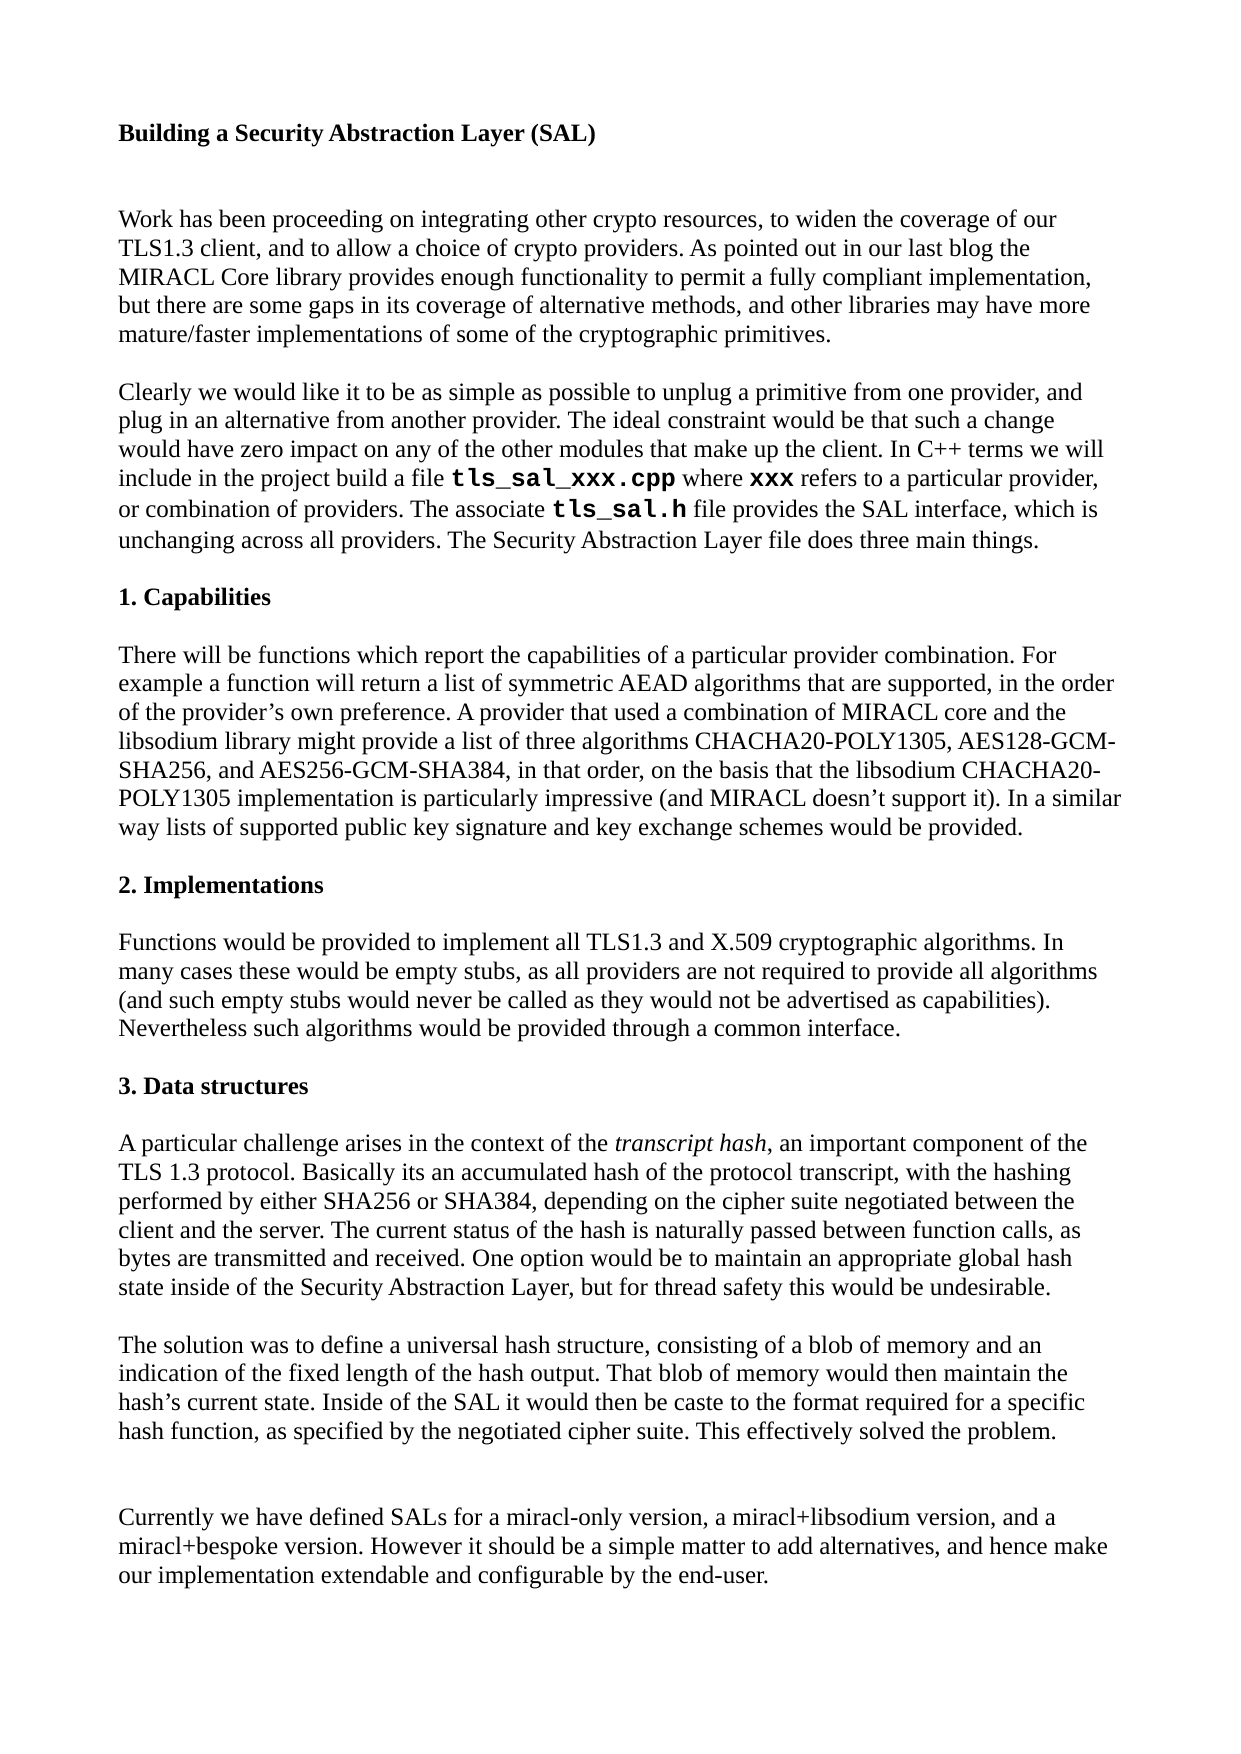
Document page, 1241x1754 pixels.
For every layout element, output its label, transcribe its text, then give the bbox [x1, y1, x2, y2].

text The solution was to define a universal hash structure, consisting of a blob of memory and an indication of the fixed length of the hash output. That blob of memory would then maintain the hash’s current state. Inside of the SAL it would then be caste to the format required for a specific hash function, as specified by the negotiated cipher suite. This effectively solved the problem. [118, 1330, 1122, 1445]
text There will be functions which report the capabilities of a particular provider combination. For example a function will return a list of symmetric AEAD algorithms that are supported, in the order of the provider’s own preference. A provider that used a combination of MIRACL core and the libsodium library might provide a list of three algorithms CHACHA20-POLY1305, AES128-GCM-SHA256, and AES256-GCM-SHA384, in that order, on the basis that the libsodium CHACHA20-POLY1305 implementation is particularly impressive (and MIRACL doesn’t support it). In a similar way lists of supported public key signature and key exchange schemes would be provided. [118, 640, 1122, 841]
text Currently we have defined SALs for a miracl-only version, a miracl+libsodium version, and a miracl+bespoke version. However it should be a simple matter to add alternatives, and hence make our implementation extendable and configurable by the end-user. [118, 1502, 1122, 1588]
text A particular challenge arises in the context of the transcript hash, an important component of the TLS 1.3 protocol. Basically its an accumulated hash of the protocol transcript, with the hashing performed by either SHA256 or SHA384, depending on the cipher suite negotiated between the client and the server. The current status of the hash is naturally passed between function calls, as bytes are transmitted and received. One option would be to maintain an appropriate global hash state inside of the Security Abstraction Layer, but for thread safety this would be undesirable. [118, 1128, 1122, 1301]
text 2. Implementations [118, 870, 1122, 898]
text 3. Data structures [118, 1071, 1122, 1100]
text Building a Security Abstraction Layer (SAL) [118, 118, 1122, 147]
text 1. Capabilities [118, 582, 1122, 611]
text Work has been proceeding on integrating other crypto resources, to widen the coverage of our TLS1.3 client, and to allow a choice of crypto providers. As pointed out in our last blog the MIRACL Core library provides enough functionality to permit a fully compliant implementation, but there are some gaps in its coverage of alternative methods, and other libraries may have more mature/faster implementations of some of the cryptographic primitives. [118, 204, 1122, 348]
text Clearly we would like it to be as simple as possible to unplug a primitive from one provider, and plug in an alternative from another provider. The ideal constraint would be that such a change would have zero impact on any of the other modules that make up the client. In C++ terms we will include in the project build a file tls_sal_xxx.cpp where xxx refers to a particular provider, or combination of providers. The associate tls_sal.h file provides the SAL interface, which is unchanging across all providers. The Security Abstraction Layer file does three main things. [118, 377, 1122, 553]
text Functions would be provided to implement all TLS1.3 and X.509 cryptographic algorithms. In many cases these would be empty stubs, as all providers are not required to provide all algorithms (and such empty stubs would never be called as they would not be advertised as capabilities). Nevertheless such algorithms would be provided through a common interface. [118, 927, 1122, 1042]
